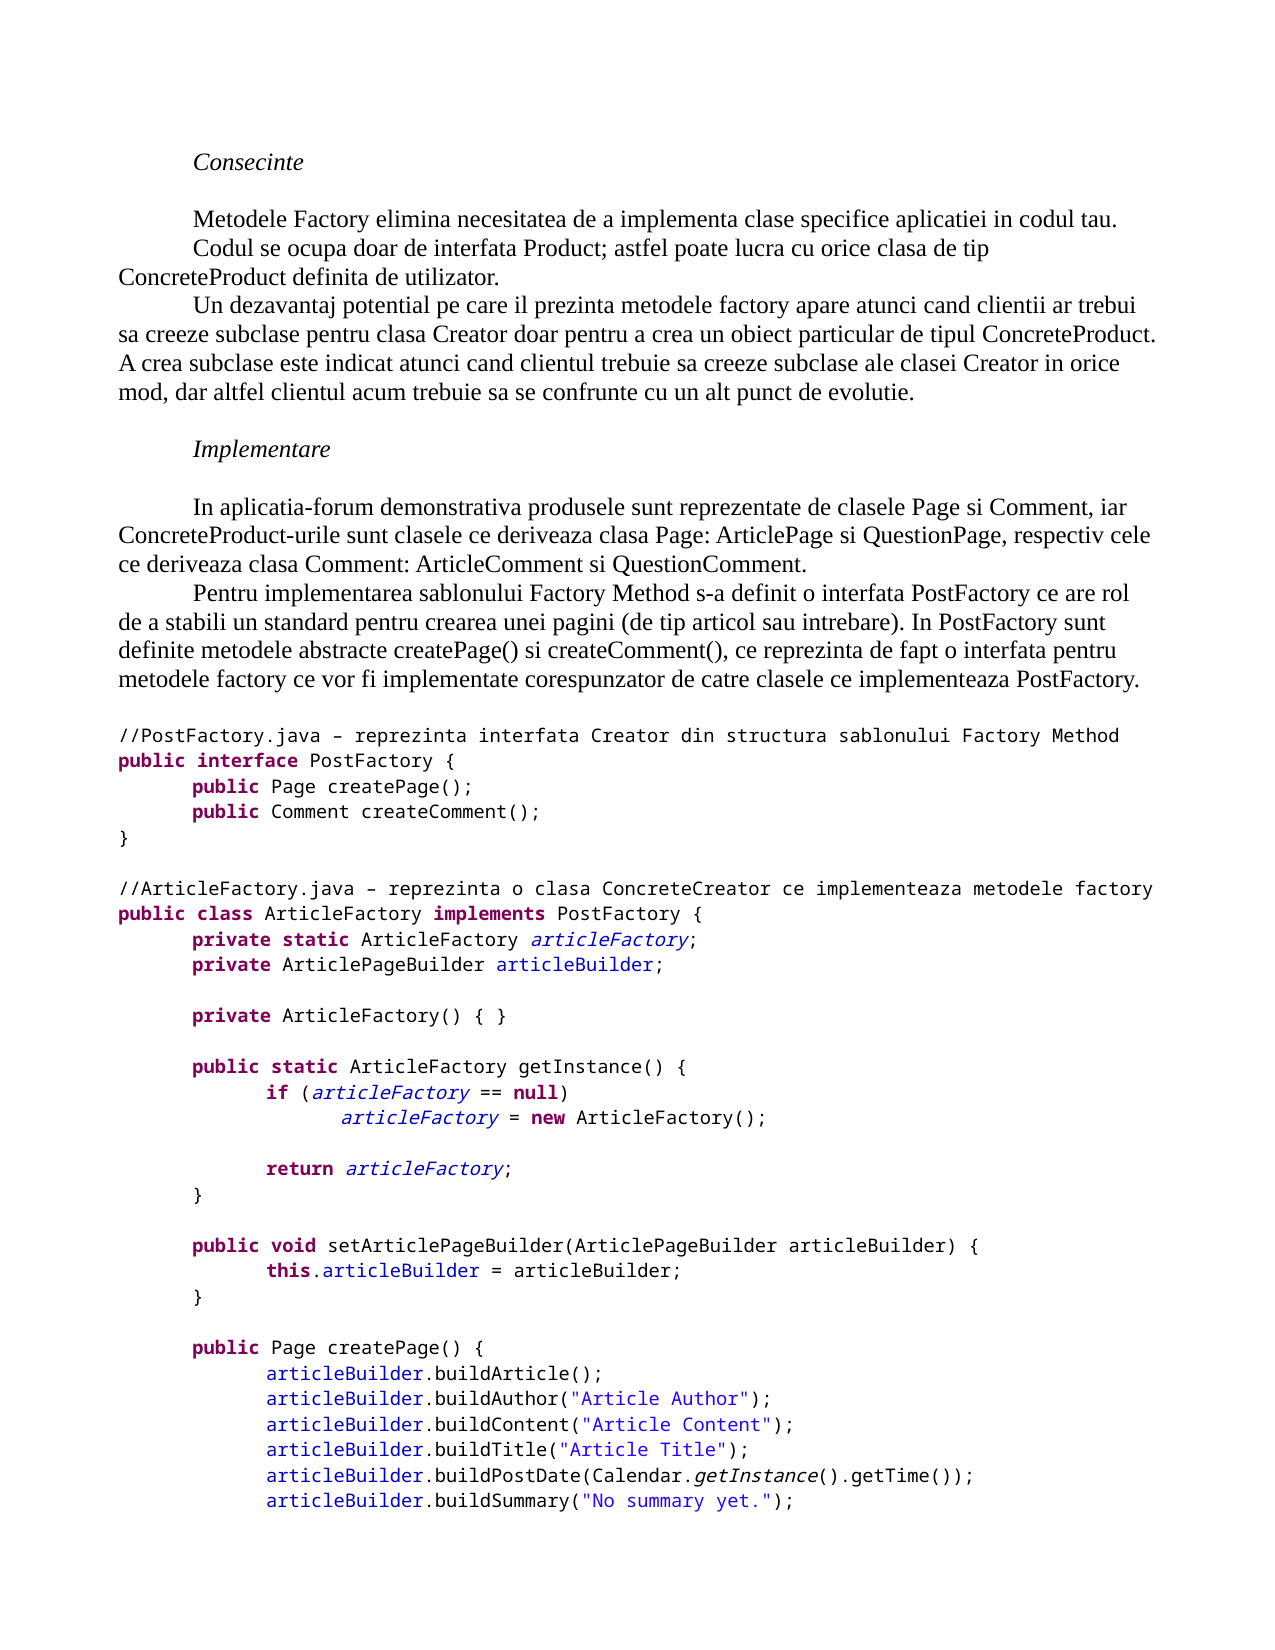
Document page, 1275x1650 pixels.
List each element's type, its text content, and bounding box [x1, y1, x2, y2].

text articleBuilder.buildPostDate(Calendar.getInstance().getTime()); [118, 1462, 1157, 1487]
text public static ArticleFactory getInstance() { [118, 1054, 1157, 1079]
text private ArticlePageBuilder articleBuilder; [118, 952, 1157, 977]
text public class ArticleFactory implements PostFactory { [118, 901, 1157, 926]
text //ArticleFactory.java – reprezinta o clasa ConcreteCreator ce implementeaza metodele factory [118, 875, 1157, 901]
text articleBuilder.buildAuthor("Article Author"); [118, 1385, 1157, 1411]
text } [118, 1181, 1157, 1207]
text articleBuilder.buildSummary("No summary yet."); [118, 1487, 1157, 1513]
text In aplicatia-forum demonstrativa produsele sunt reprezentate de clasele Page si Comment, iar ConcreteProduct-urile sunt clasele ce deriveaza clasa Page: ArticlePage si QuestionPage, respectiv cele ce deriveaza clasa Comment: ArticleComment si QuestionComment. [118, 492, 1157, 578]
text articleBuilder.buildTitle("Article Title"); [118, 1436, 1157, 1462]
text Un dezavantaj potential pe care il prezinta metodele factory apare atunci cand clientii ar trebui sa creeze subclase pentru clasa Creator doar pentru a crea un obiect particular de tipul ConcreteProduct. A crea subclase este indicat atunci cand clientul trebuie sa creeze subclase ale clasei Creator in orice mod, dar altfel clientul acum trebuie sa se confrunte cu un alt punct de evolutie. [118, 291, 1157, 406]
text articleBuilder.buildContent("Article Content"); [118, 1411, 1157, 1436]
text public Page createPage(); [118, 773, 1157, 798]
text articleBuilder.buildArticle(); [118, 1360, 1157, 1385]
text private ArticleFactory() { } [118, 1003, 1157, 1028]
text public void setArticlePageBuilder(ArticlePageBuilder articleBuilder) { [118, 1232, 1157, 1258]
text articleFactory = new ArticleFactory(); [118, 1105, 1157, 1130]
text public Page createPage() { [118, 1334, 1157, 1360]
text } [118, 1283, 1157, 1309]
text private static ArticleFactory articleFactory; [118, 926, 1157, 952]
text Pentru implementarea sablonului Factory Method s-a definit o interfata PostFactory ce are rol de a stabili un standard pentru crearea unei pagini (de tip articol sau intrebare). In PostFactory sunt definite metodele abstracte createPage() si createComment(), ce reprezinta de fapt o interfata pentru metodele factory ce vor fi implementate corespunzator de catre clasele ce implementeaza PostFactory. [118, 578, 1157, 693]
text public Comment createComment(); [118, 798, 1157, 824]
text this.articleBuilder = articleBuilder; [118, 1258, 1157, 1283]
text public interface PostFactory { [118, 747, 1157, 773]
text Metodele Factory elimina necesitatea de a implementa clase specifice aplicatiei in codul tau. [118, 204, 1157, 233]
text if (articleFactory == null) [118, 1079, 1157, 1105]
text Implementare [118, 434, 1157, 463]
text Codul se ocupa doar de interfata Product; astfel poate lucra cu orice clasa de tip ConcreteProduct definita de utilizator. [118, 233, 1157, 291]
text } [118, 824, 1157, 849]
text Consecinte [118, 147, 1157, 176]
text //PostFactory.java – reprezinta interfata Creator din structura sablonului Factory Method [118, 722, 1157, 747]
text return articleFactory; [118, 1156, 1157, 1181]
